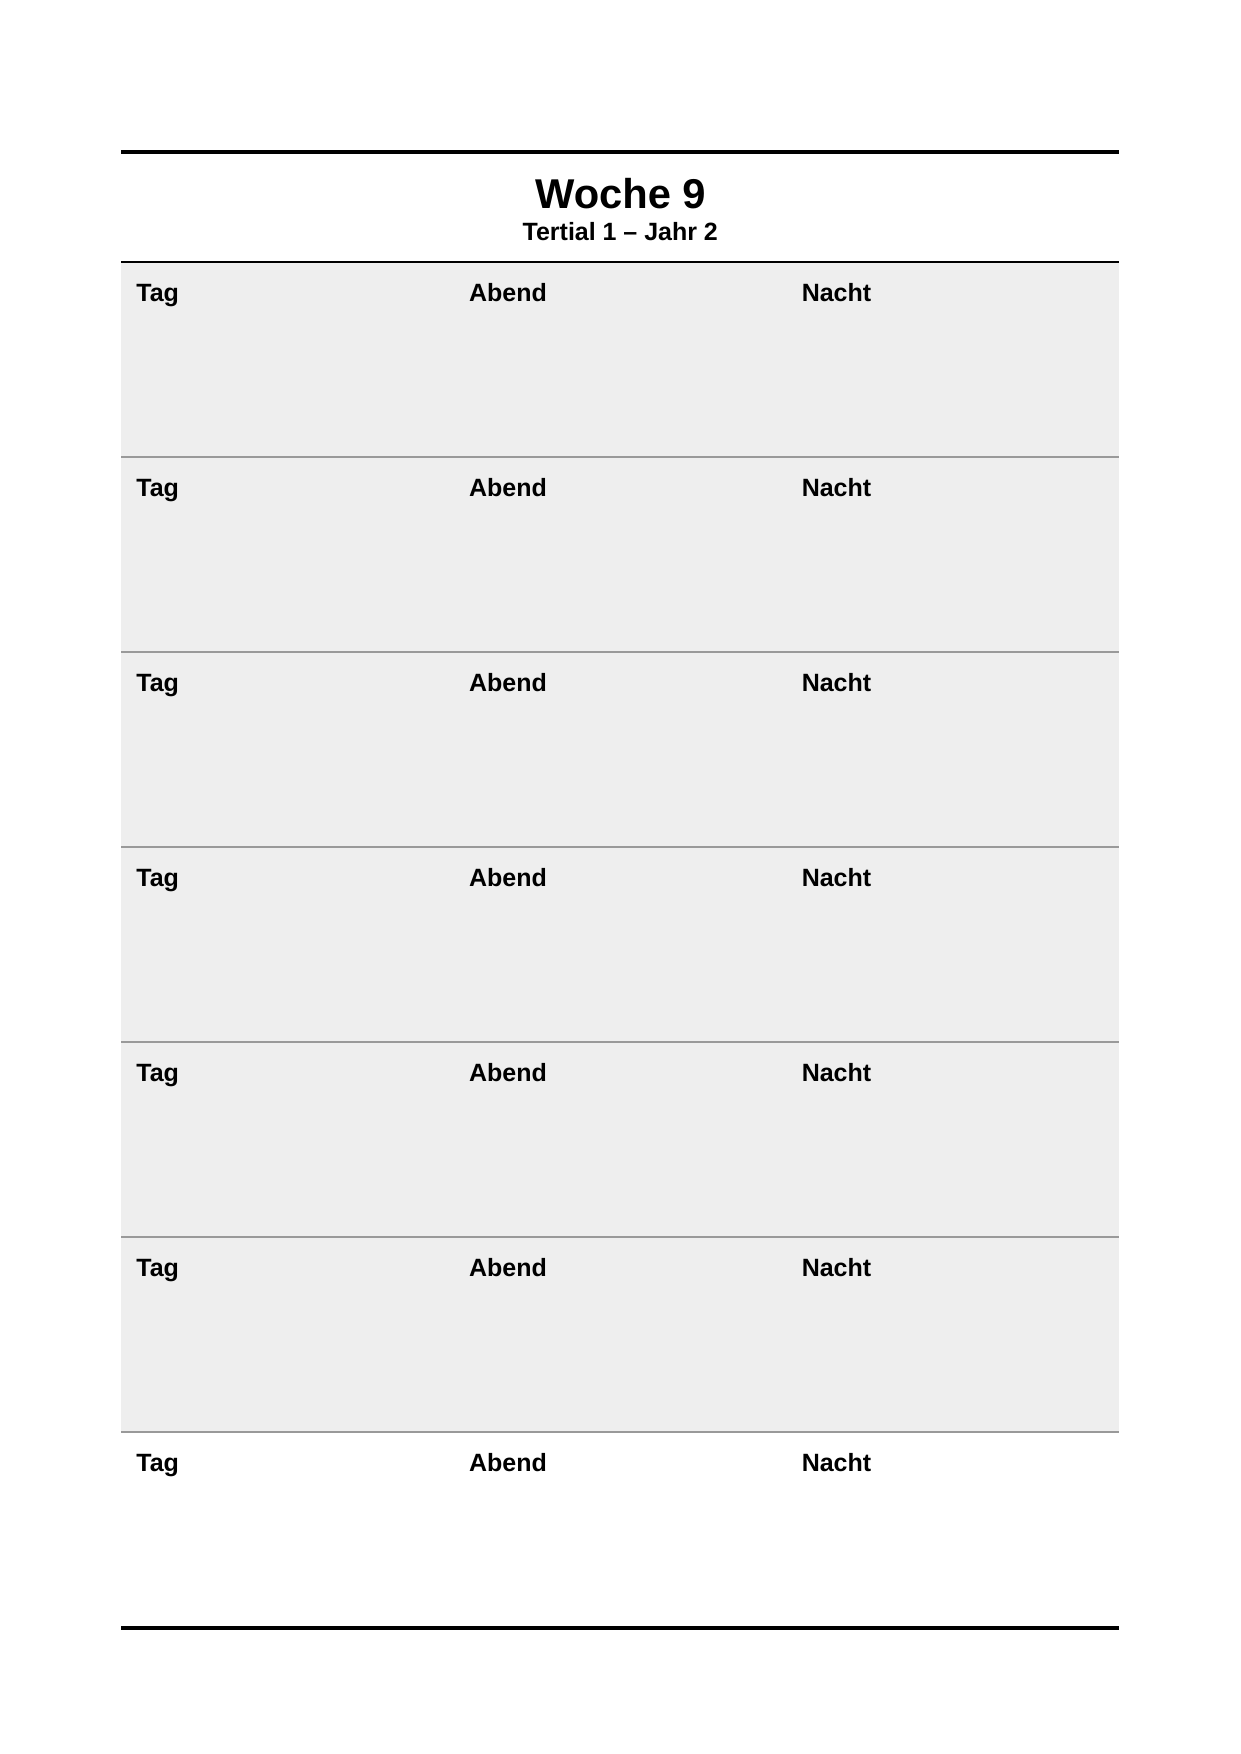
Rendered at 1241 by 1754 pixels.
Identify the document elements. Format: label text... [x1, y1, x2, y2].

table_cell Nacht [787, 653, 1119, 846]
table_cell Nacht [787, 1433, 1119, 1626]
table_cell Tag [121, 263, 454, 456]
table_cell Nacht [787, 1238, 1119, 1431]
table_cell Tag [121, 1238, 454, 1431]
table_cell Abend [454, 1433, 787, 1626]
table_cell Abend [454, 1043, 787, 1236]
table_cell Abend [454, 1238, 787, 1431]
table_cell Abend [454, 848, 787, 1041]
table_cell Abend [454, 263, 787, 456]
table_cell Nacht [787, 1043, 1119, 1236]
table_cell Abend [454, 653, 787, 846]
table_cell Tag [121, 1043, 454, 1236]
table_cell Nacht [787, 458, 1119, 651]
table_cell Abend [454, 458, 787, 651]
table_cell Tag [121, 653, 454, 846]
table_cell Tag [121, 1433, 454, 1626]
table_cell Tag [121, 848, 454, 1041]
table_header Woche 9 Tertial 1 – Jahr 2 [121, 154, 1119, 261]
table_cell Tag [121, 458, 454, 651]
table_cell Nacht [787, 848, 1119, 1041]
table_cell Nacht [787, 263, 1119, 456]
